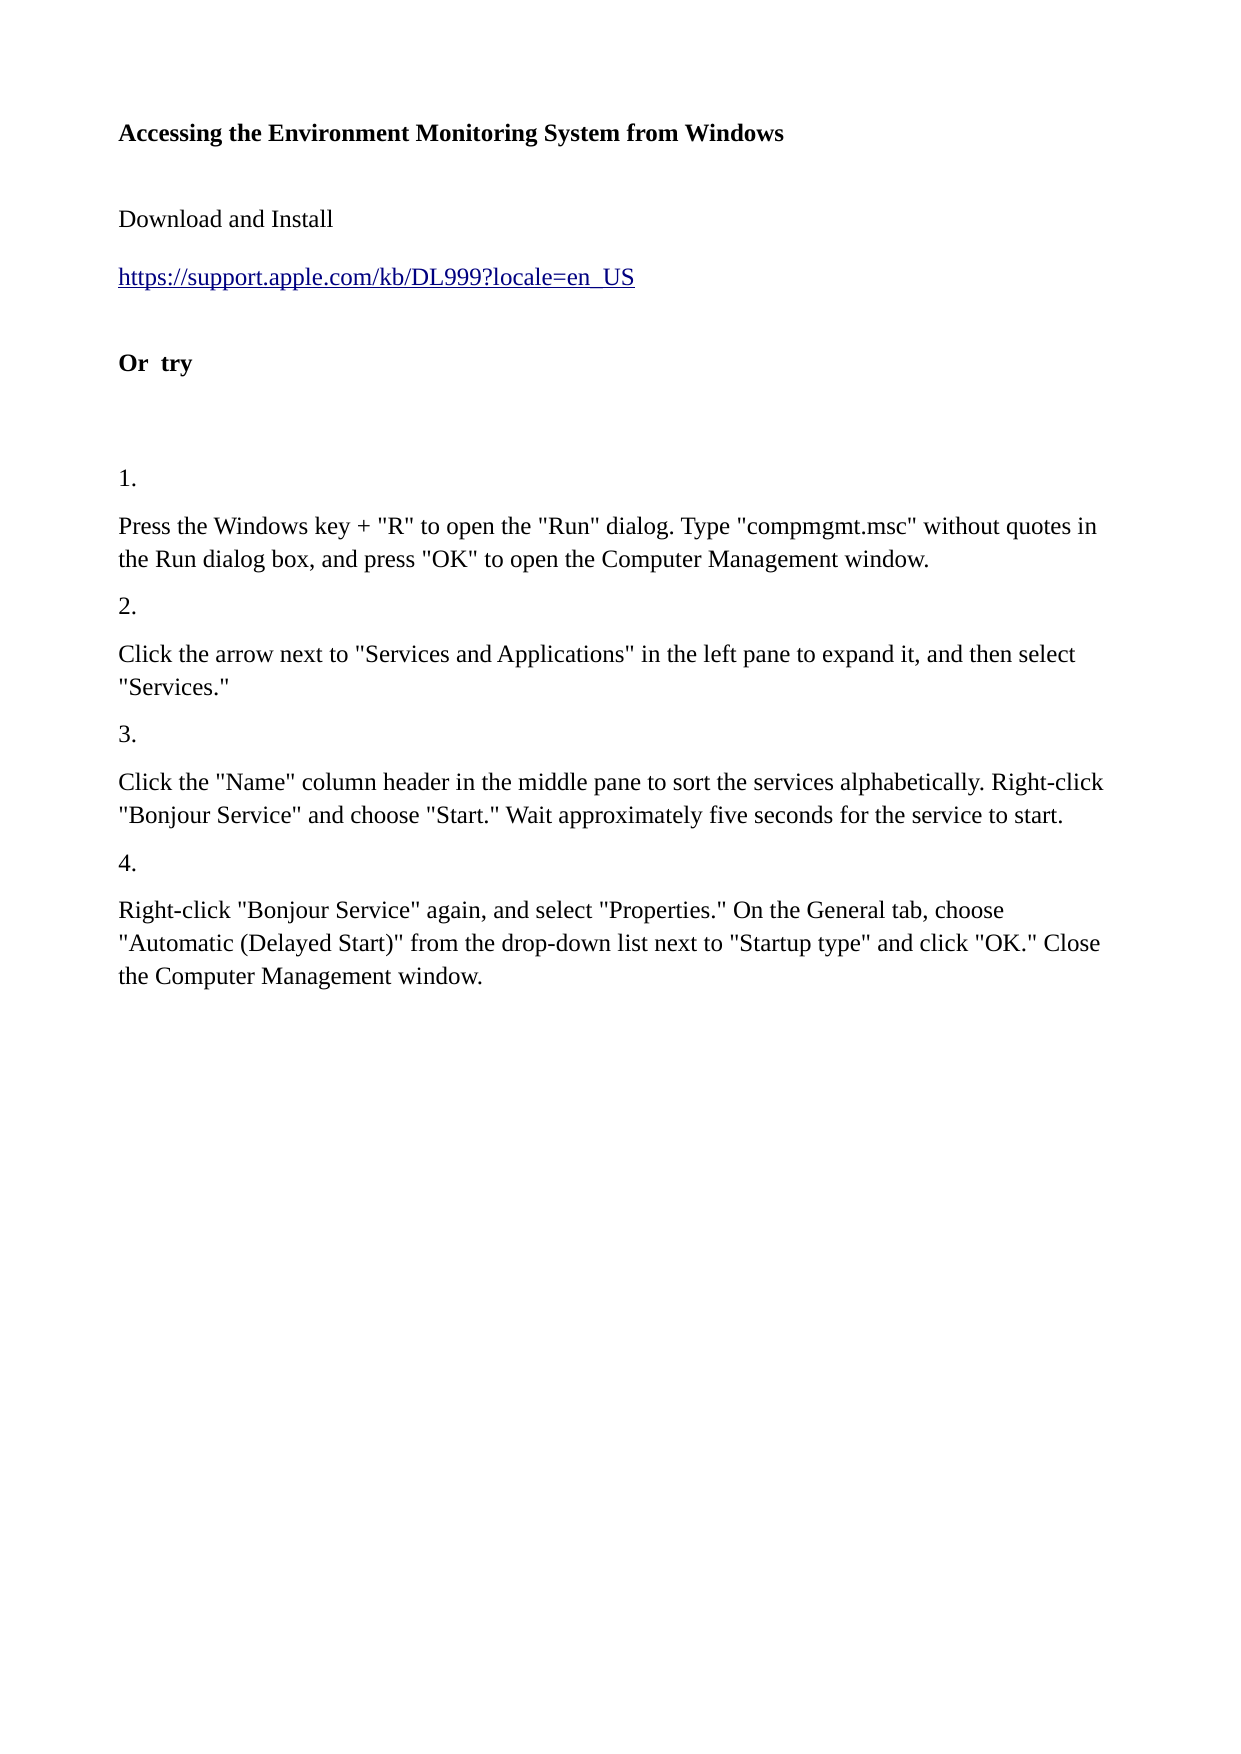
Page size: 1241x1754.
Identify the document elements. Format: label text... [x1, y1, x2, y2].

text 2. [118, 591, 1122, 620]
text https://support.apple.com/kb/DL999?locale=en_US [118, 262, 1122, 291]
text Or try [118, 348, 1122, 377]
text Click the "Name" column header in the middle pane to sort the services alphabetically. Right-click "Bonjour Service" and choose "Start." Wait approximately five seconds for the service to start. [118, 767, 1122, 829]
text Press the Windows key + "R" to open the "Run" dialog. Type "compmgmt.msc" without quotes in the Run dialog box, and press "OK" to open the Computer Management window. [118, 511, 1122, 572]
text Right-click "Bonjour Service" again, and select "Properties." On the General tab, choose "Automatic (Delayed Start)" from the drop-down list next to "Startup type" and click "OK." Close the Computer Management window. [118, 895, 1122, 990]
text 3. [118, 719, 1122, 748]
text Click the arrow next to "Services and Applications" in the left pane to expand it, and then select "Services." [118, 639, 1122, 701]
text 1. [118, 463, 1122, 492]
text Accessing the Environment Monitoring System from Windows [118, 118, 1122, 147]
text 4. [118, 848, 1122, 877]
text Download and Install [118, 204, 1122, 233]
